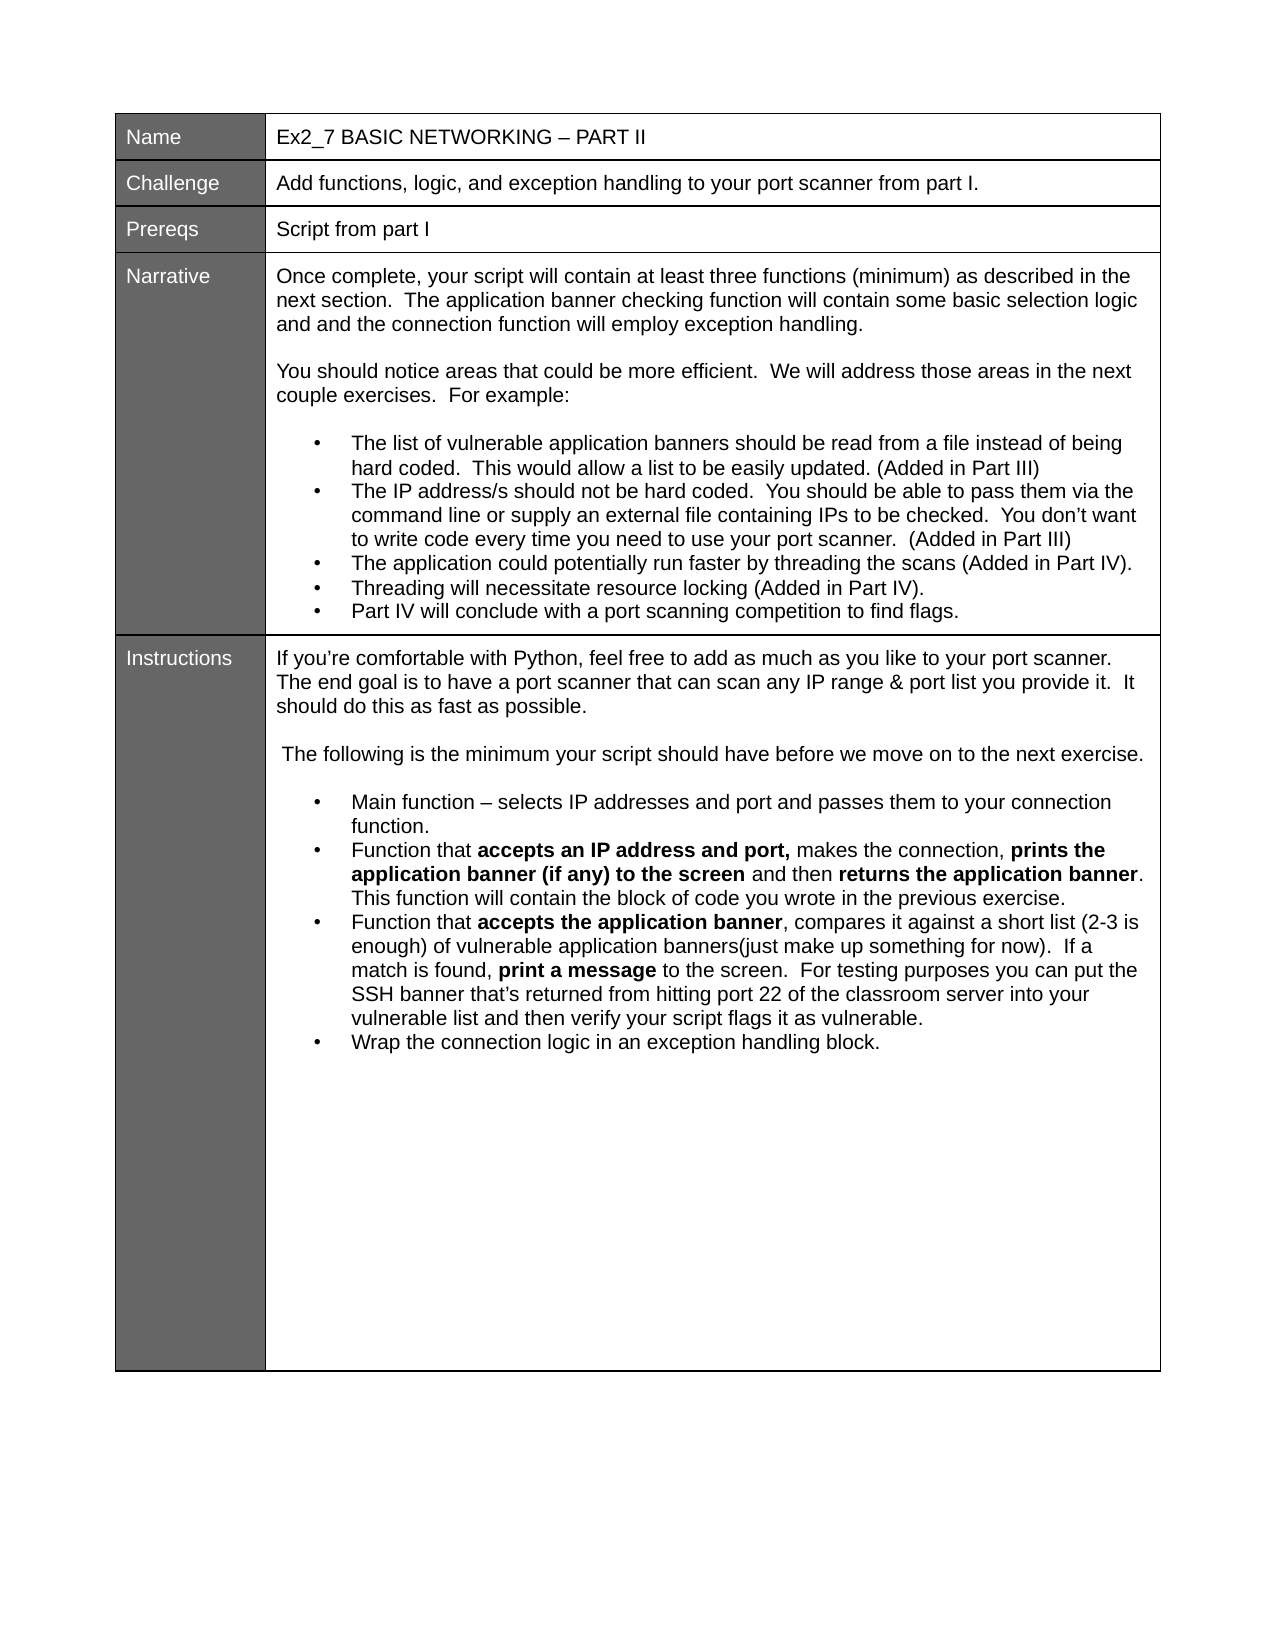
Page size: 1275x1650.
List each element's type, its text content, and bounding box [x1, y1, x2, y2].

table_header Name [116, 114, 265, 159]
table_cell Narrative [116, 253, 265, 634]
table_cell Once complete, your script will contain at least three functions (minimum) as described in the next section. The application banner checking function will contain some basic selection logic and and the connection function will employ exception handling. You should notice areas that could be more efficient. We will address those areas in the next couple exercises. For example: The list of vulnerable application banners should be read from a file instead of being hard coded. This would allow a list to be easily updated. (Added in Part III) The IP address/s should not be hard coded. You should be able to pass them via the command line or supply an external file containing IPs to be checked. You don’t want to write code every time you need to use your port scanner. (Added in Part III) The application could potentially run faster by threading the scans (Added in Part IV). Threading will necessitate resource locking (Added in Part IV). Part IV will conclude with a port scanning competition to find flags. [266, 253, 1160, 634]
table_cell Instructions [116, 636, 265, 1370]
table_header Ex2_7 BASIC NETWORKING – PART II [266, 114, 1160, 159]
table_cell If you’re comfortable with Python, feel free to add as much as you like to your port scanner. The end goal is to have a port scanner that can scan any IP range & port list you provide it. It should do this as fast as possible. The following is the minimum your script should have before we move on to the next exercise. Main function – selects IP addresses and port and passes them to your connection function. Function that accepts an IP address and port, makes the connection, prints the application banner (if any) to the screen and then returns the application banner. This function will contain the block of code you wrote in the previous exercise. Function that accepts the application banner, compares it against a short list (2-3 is enough) of vulnerable application banners(just make up something for now). If a match is found, print a message to the screen. For testing purposes you can put the SSH banner that’s returned from hitting port 22 of the classroom server into your vulnerable list and then verify your script flags it as vulnerable. Wrap the connection logic in an exception handling block. [266, 636, 1160, 1370]
table_cell Add functions, logic, and exception handling to your port scanner from part I. [266, 161, 1160, 205]
table_cell Challenge [116, 161, 265, 205]
table_cell Script from part I [266, 207, 1160, 252]
table_cell Prereqs [116, 207, 265, 252]
